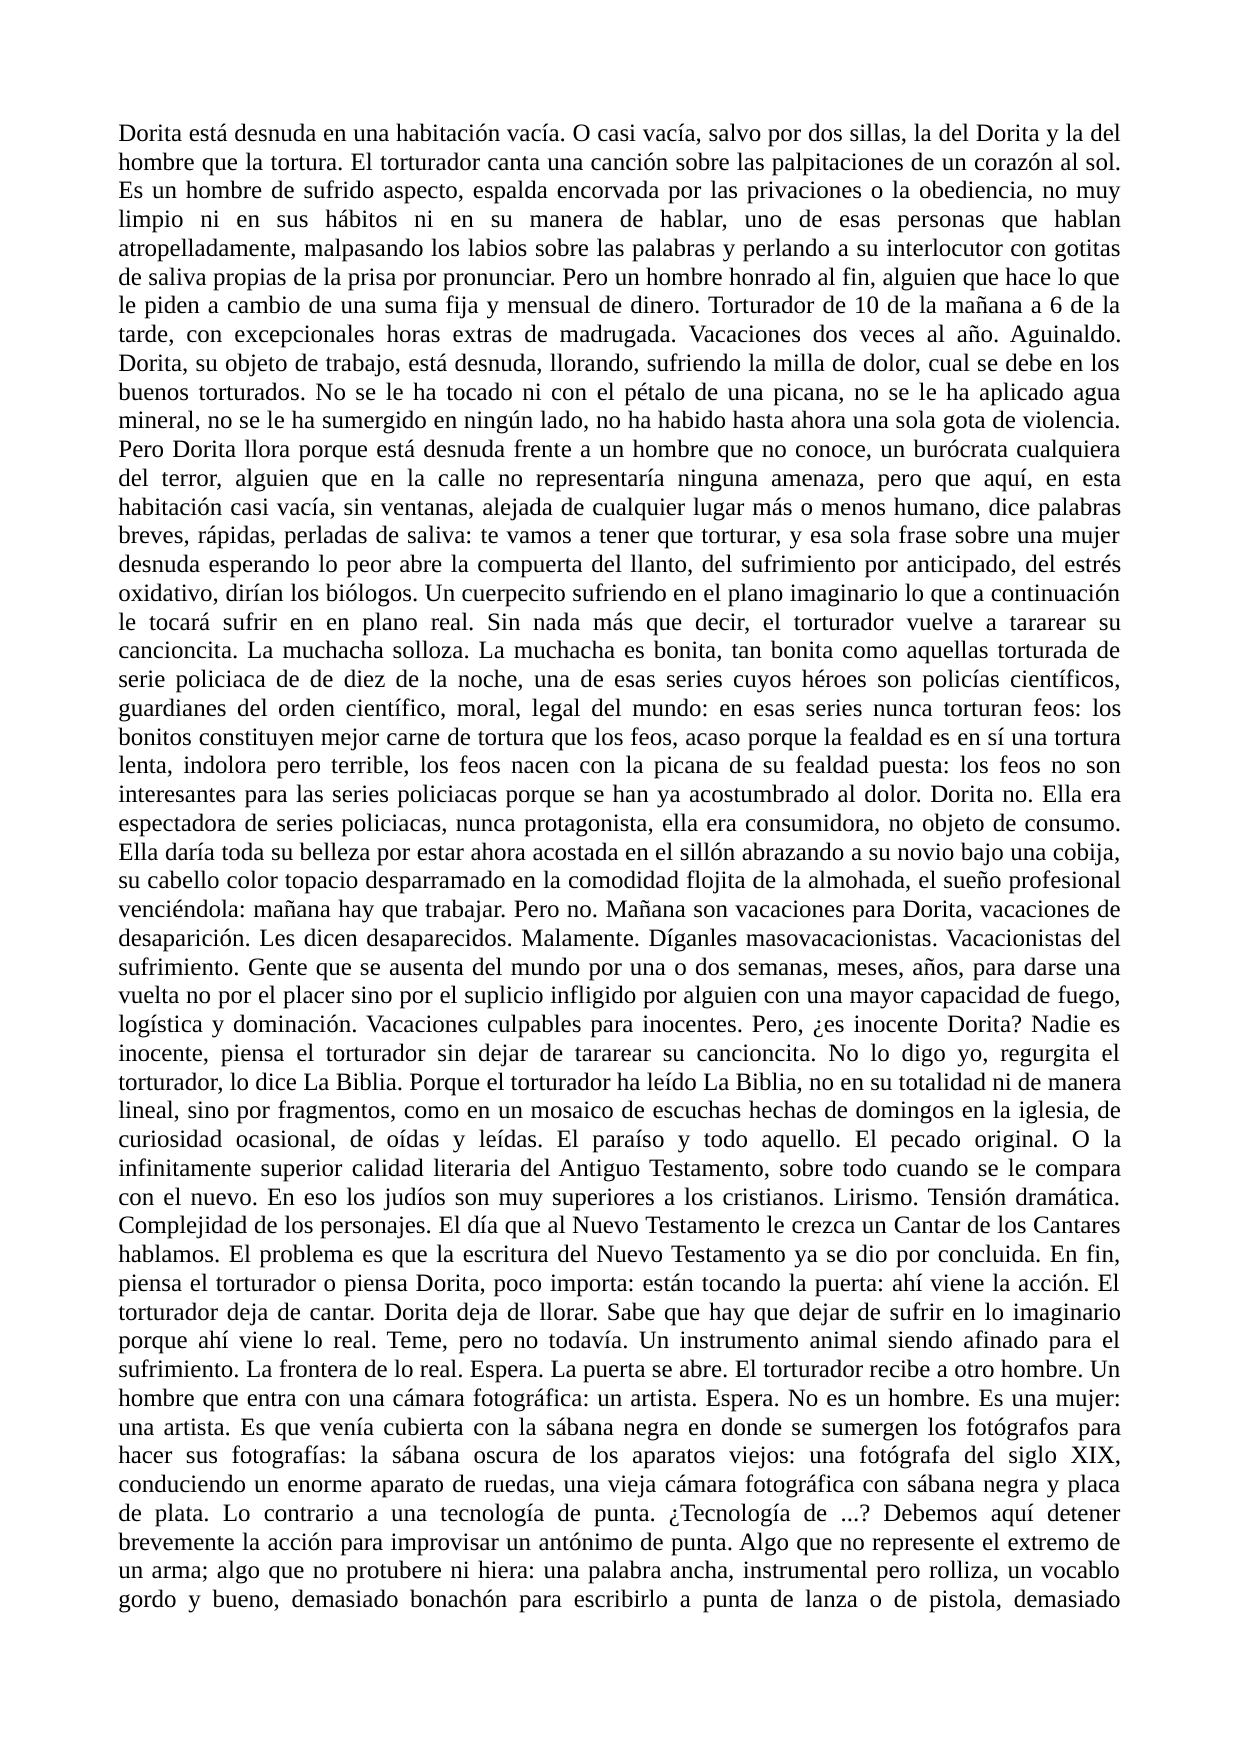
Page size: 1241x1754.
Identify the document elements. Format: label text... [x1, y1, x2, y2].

text Dorita está desnuda en una habitación vacía. O casi vacía, salvo por dos sillas, la del Dorita y la del hombre que la tortura. El torturador canta una canción sobre las palpitaciones de un corazón al sol. Es un hombre de sufrido aspecto, espalda encorvada por las privaciones o la obediencia, no muy limpio ni en sus hábitos ni en su manera de hablar, uno de esas personas que hablan atropelladamente, malpasando los labios sobre las palabras y perlando a su interlocutor con gotitas de saliva propias de la prisa por pronunciar. Pero un hombre honrado al fin, alguien que hace lo que le piden a cambio de una suma fija y mensual de dinero. Torturador de 10 de la mañana a 6 de la tarde, con excepcionales horas extras de madrugada. Vacaciones dos veces al año. Aguinaldo. Dorita, su objeto de trabajo, está desnuda, llorando, sufriendo la milla de dolor, cual se debe en los buenos torturados. No se le ha tocado ni con el pétalo de una picana, no se le ha aplicado agua mineral, no se le ha sumergido en ningún lado, no ha habido hasta ahora una sola gota de violencia. Pero Dorita llora porque está desnuda frente a un hombre que no conoce, un burócrata cualquiera del terror, alguien que en la calle no representaría ninguna amenaza, pero que aquí, en esta habitación casi vacía, sin ventanas, alejada de cualquier lugar más o menos humano, dice palabras breves, rápidas, perladas de saliva: te vamos a tener que torturar, y esa sola frase sobre una mujer desnuda esperando lo peor abre la compuerta del llanto, del sufrimiento por anticipado, del estrés oxidativo, dirían los biólogos. Un cuerpecito sufriendo en el plano imaginario lo que a continuación le tocará sufrir en en plano real. Sin nada más que decir, el torturador vuelve a tararear su cancioncita. La muchacha solloza. La muchacha es bonita, tan bonita como aquellas torturada de serie policiaca de de diez de la noche, una de esas series cuyos héroes son policías científicos, guardianes del orden científico, moral, legal del mundo: en esas series nunca torturan feos: los bonitos constituyen mejor carne de tortura que los feos, acaso porque la fealdad es en sí una tortura lenta, indolora pero terrible, los feos nacen con la picana de su fealdad puesta: los feos no son interesantes para las series policiacas porque se han ya acostumbrado al dolor. Dorita no. Ella era espectadora de series policiacas, nunca protagonista, ella era consumidora, no objeto de consumo. Ella daría toda su belleza por estar ahora acostada en el sillón abrazando a su novio bajo una cobija, su cabello color topacio desparramado en la comodidad flojita de la almohada, el sueño profesional venciéndola: mañana hay que trabajar. Pero no. Mañana son vacaciones para Dorita, vacaciones de desaparición. Les dicen desaparecidos. Malamente. Díganles masovacacionistas. Vacacionistas del sufrimiento. Gente que se ausenta del mundo por una o dos semanas, meses, años, para darse una vuelta no por el placer sino por el suplicio infligido por alguien con una mayor capacidad de fuego, logística y dominación. Vacaciones culpables para inocentes. Pero, ¿es inocente Dorita? Nadie es inocente, piensa el torturador sin dejar de tararear su cancioncita. No lo digo yo, regurgita el torturador, lo dice La Biblia. Porque el torturador ha leído La Biblia, no en su totalidad ni de manera lineal, sino por fragmentos, como en un mosaico de escuchas hechas de domingos en la iglesia, de curiosidad ocasional, de oídas y leídas. El paraíso y todo aquello. El pecado original. O la infinitamente superior calidad literaria del Antiguo Testamento, sobre todo cuando se le compara con el nuevo. En eso los judíos son muy superiores a los cristianos. Lirismo. Tensión dramática. Complejidad de los personajes. El día que al Nuevo Testamento le crezca un Cantar de los Cantares hablamos. El problema es que la escritura del Nuevo Testamento ya se dio por concluida. En fin, piensa el torturador o piensa Dorita, poco importa: están tocando la puerta: ahí viene la acción. El torturador deja de cantar. Dorita deja de llorar. Sabe que hay que dejar de sufrir en lo imaginario porque ahí viene lo real. Teme, pero no todavía. Un instrumento animal siendo afinado para el sufrimiento. La frontera de lo real. Espera. La puerta se abre. El torturador recibe a otro hombre. Un hombre que entra con una cámara fotográfica: un artista. Espera. No es un hombre. Es una mujer: una artista. Es que venía cubierta con la sábana negra en donde se sumergen los fotógrafos para hacer sus fotografías: la sábana oscura de los aparatos viejos: una fotógrafa del siglo XIX, conduciendo un enorme aparato de ruedas, una vieja cámara fotográfica con sábana negra y placa de plata. Lo contrario a una tecnología de punta. ¿Tecnología de ...? Debemos aquí detener brevemente la acción para improvisar un antónimo de punta. Algo que no represente el extremo de un arma; algo que no protubere ni hiera: una palabra ancha, instrumental pero rolliza, un vocablo gordo y bueno, demasiado bonachón para escribirlo a punta de lanza o de pistola, demasiado [118, 118, 1122, 1613]
